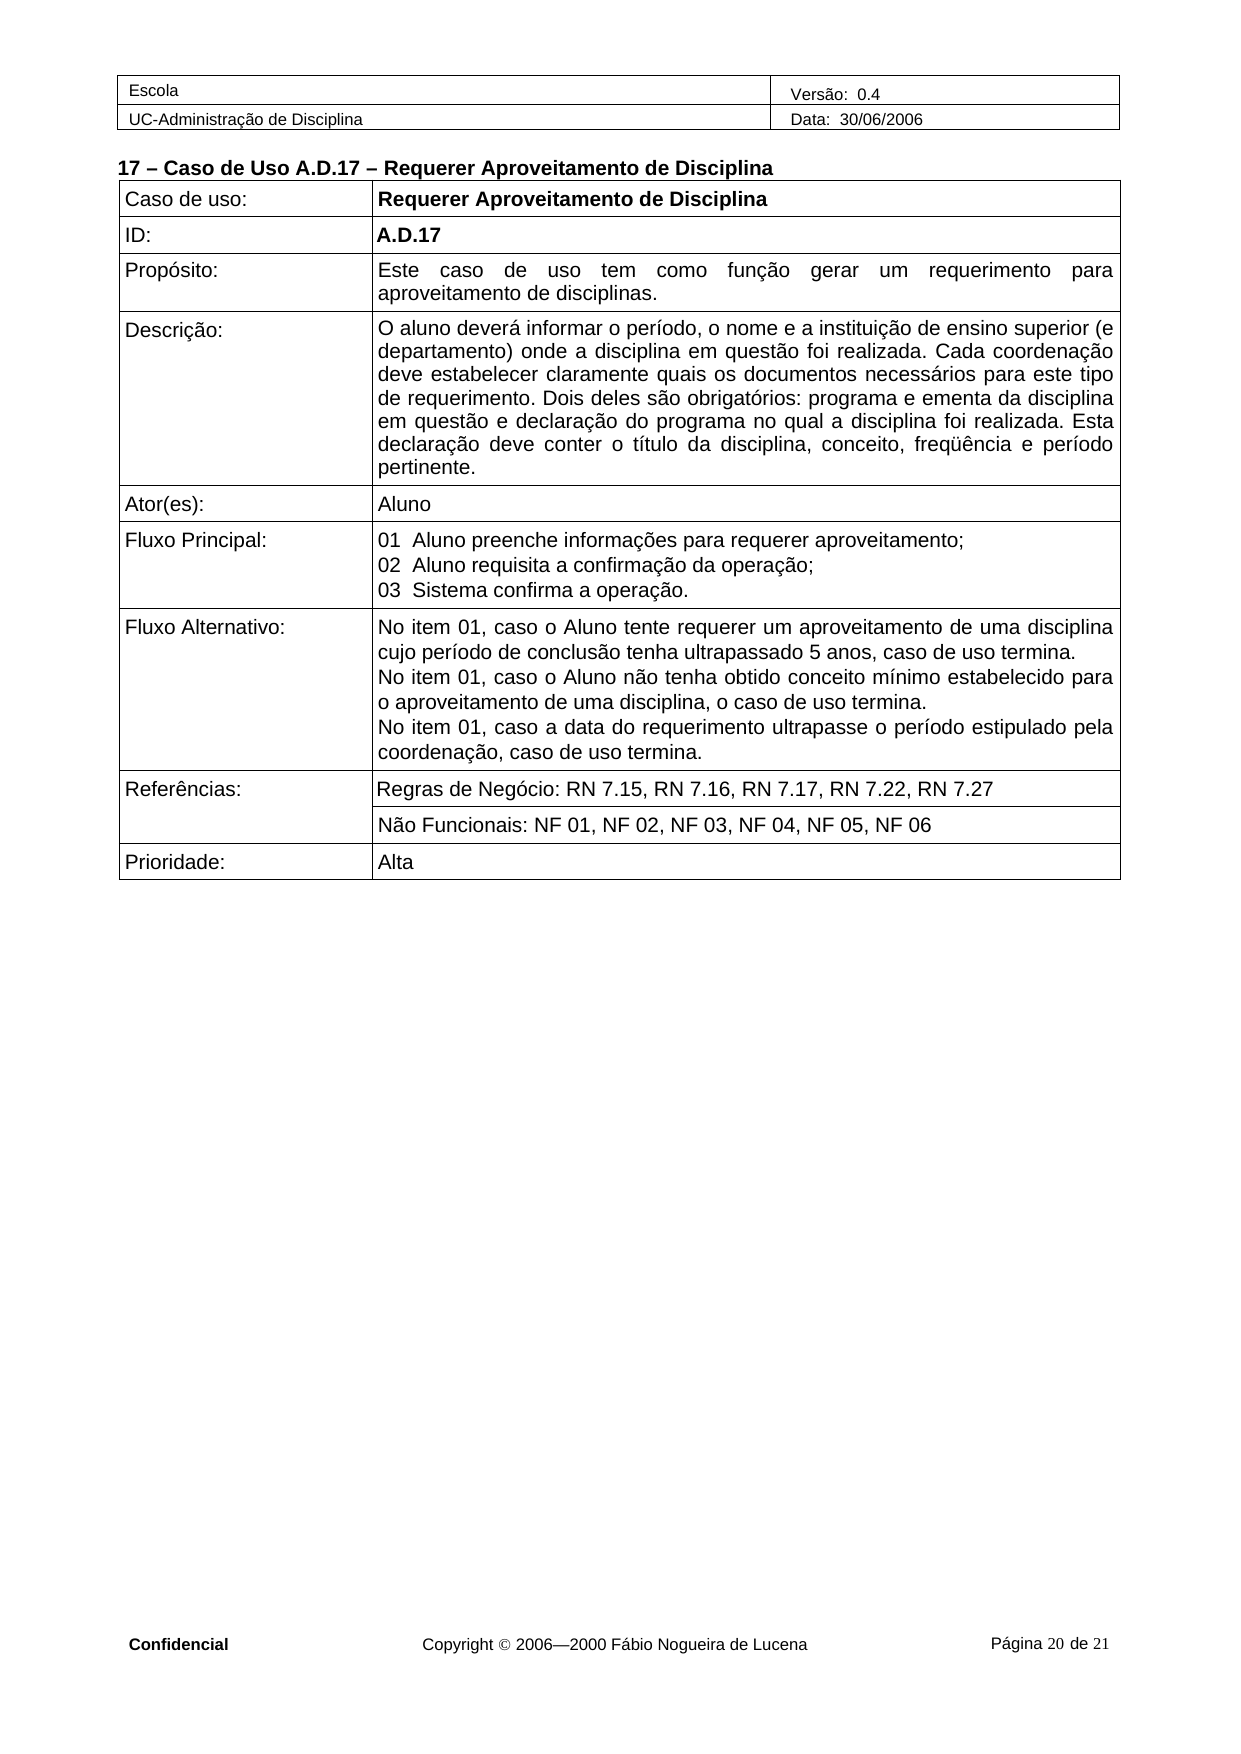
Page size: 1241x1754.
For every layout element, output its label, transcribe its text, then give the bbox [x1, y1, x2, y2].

table_cell Propósito: [120, 254, 372, 311]
table_cell ID: [120, 217, 372, 253]
table_cell O aluno deverá informar o período, o nome e a instituição de ensino superior (e departamento) onde a disciplina em questão foi realizada. Cada coordenação deve estabelecer claramente quais os documentos necessários para este tipo de requerimento. Dois deles são obrigatórios: programa e ementa da disciplina em questão e declaração do programa no qual a disciplina foi realizada. Esta declaração deve conter o título da disciplina, conceito, freqüência e período pertinente. [373, 312, 1120, 485]
table_cell Descrição: [120, 312, 372, 485]
table_cell 01 Aluno preenche informações para requerer aproveitamento; 02 Aluno requisita a confirmação da operação; 03 Sistema confirma a operação. [373, 522, 1120, 608]
table_cell Aluno [373, 486, 1120, 521]
table_cell Alta [373, 844, 1120, 879]
table_cell Fluxo Alternativo: [120, 609, 372, 769]
table_cell Este caso de uso tem como função gerar um requerimento para aproveitamento de disciplinas. [373, 254, 1120, 311]
table_cell Não Funcionais: NF 01, NF 02, NF 03, NF 04, NF 05, NF 06 [373, 807, 1120, 843]
table_cell Prioridade: [120, 844, 372, 879]
table_cell Ator(es): [120, 486, 372, 521]
text 17 – Caso de Uso A.D.17 – Requerer Aproveitamento de Disciplina [117, 154, 1120, 179]
table_cell Referências: [120, 771, 372, 843]
table_cell No item 01, caso o Aluno tente requerer um aproveitamento de uma disciplina cujo período de conclusão tenha ultrapassado 5 anos, caso de uso termina. No item 01, caso o Aluno não tenha obtido conceito mínimo estabelecido para o aproveitamento de uma disciplina, o caso de uso termina. No item 01, caso a data do requerimento ultrapasse o período estipulado pela coordenação, caso de uso termina. [373, 609, 1120, 769]
table_header Caso de uso: [120, 181, 372, 216]
table_header Requerer Aproveitamento de Disciplina [373, 181, 1120, 216]
table_header Regras de Negócio: RN 7.15, RN 7.16, RN 7.17, RN 7.22, RN 7.27 [373, 771, 1120, 806]
table_cell Fluxo Principal: [120, 522, 372, 608]
table_cell A.D.17 [373, 217, 1120, 253]
